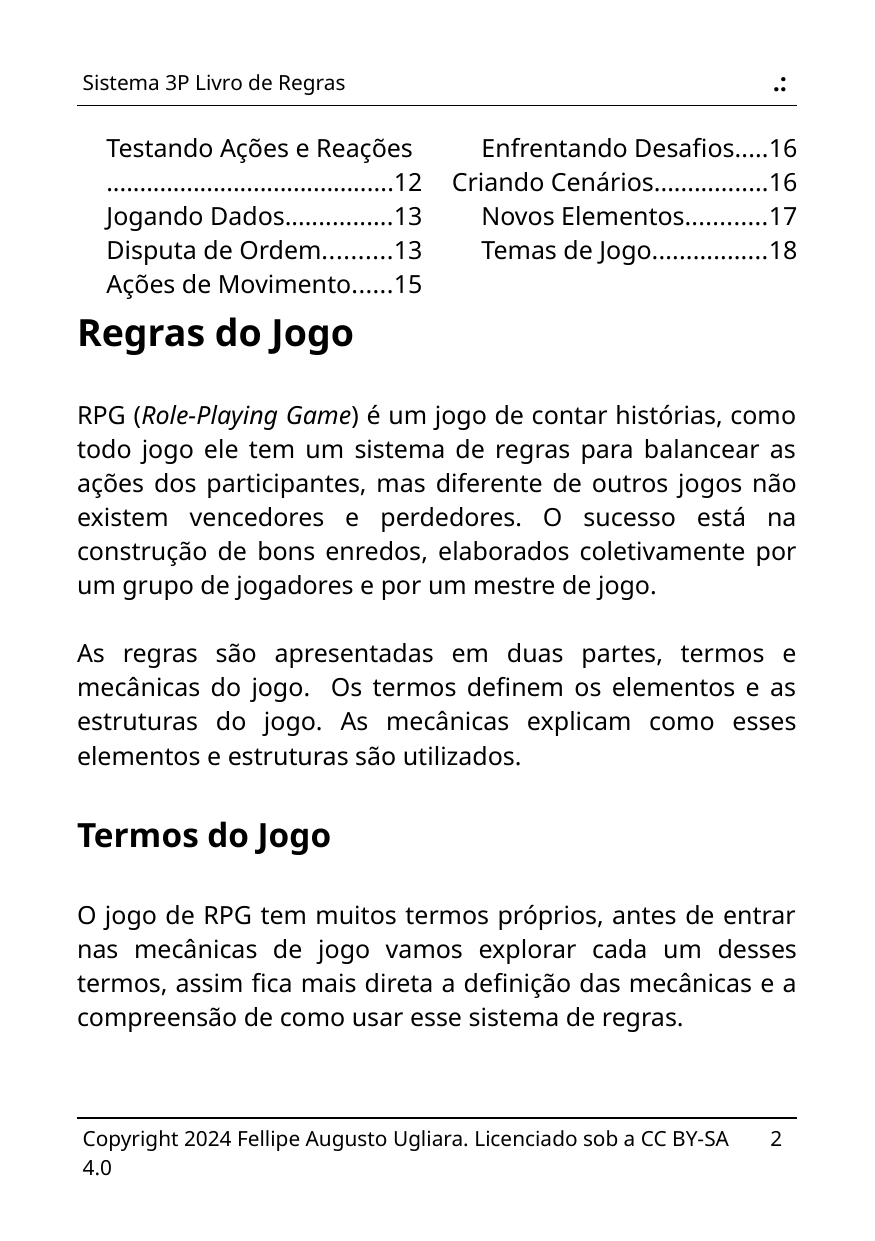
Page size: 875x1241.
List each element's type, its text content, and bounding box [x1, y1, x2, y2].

text As regras são apresentadas em duas partes, termos e mecânicas do jogo. Os termos definem os elementos e as estruturas do jogo. As mecânicas explicam como esses elementos e estruturas são utilizados. [77, 636, 797, 772]
text Criando Cenários 16 [452, 164, 797, 198]
subtitle Termos do Jogo [77, 812, 797, 858]
text O jogo de RPG tem muitos termos próprios, antes de entrar nas mecânicas de jogo vamos explorar cada um desses termos, assim fica mais direta a definição das mecânicas e a compreensão de como usar esse sistema de regras. [77, 898, 797, 1034]
text Disputa de Ordem 13 [106, 232, 422, 266]
text Ações de Movimento 15 [106, 266, 422, 301]
text Testando Ações e Reações 12 [106, 130, 422, 198]
text Jogando Dados 13 [106, 198, 422, 232]
text Novos Elementos 17 [481, 198, 797, 232]
text RPG (Role-Playing Game) é um jogo de contar histórias, como todo jogo ele tem um sistema de regras para balancear as ações dos participantes, mas diferente de outros jogos não existem vencedores e perdedores. O sucesso está na construção de bons enredos, elaborados coletivamente por um grupo de jogadores e por um mestre de jogo. [77, 397, 797, 602]
subtitle Regras do Jogo [77, 306, 797, 357]
text Temas de Jogo 18 [481, 232, 797, 266]
text Enfrentando Desafios 16 [481, 130, 797, 164]
